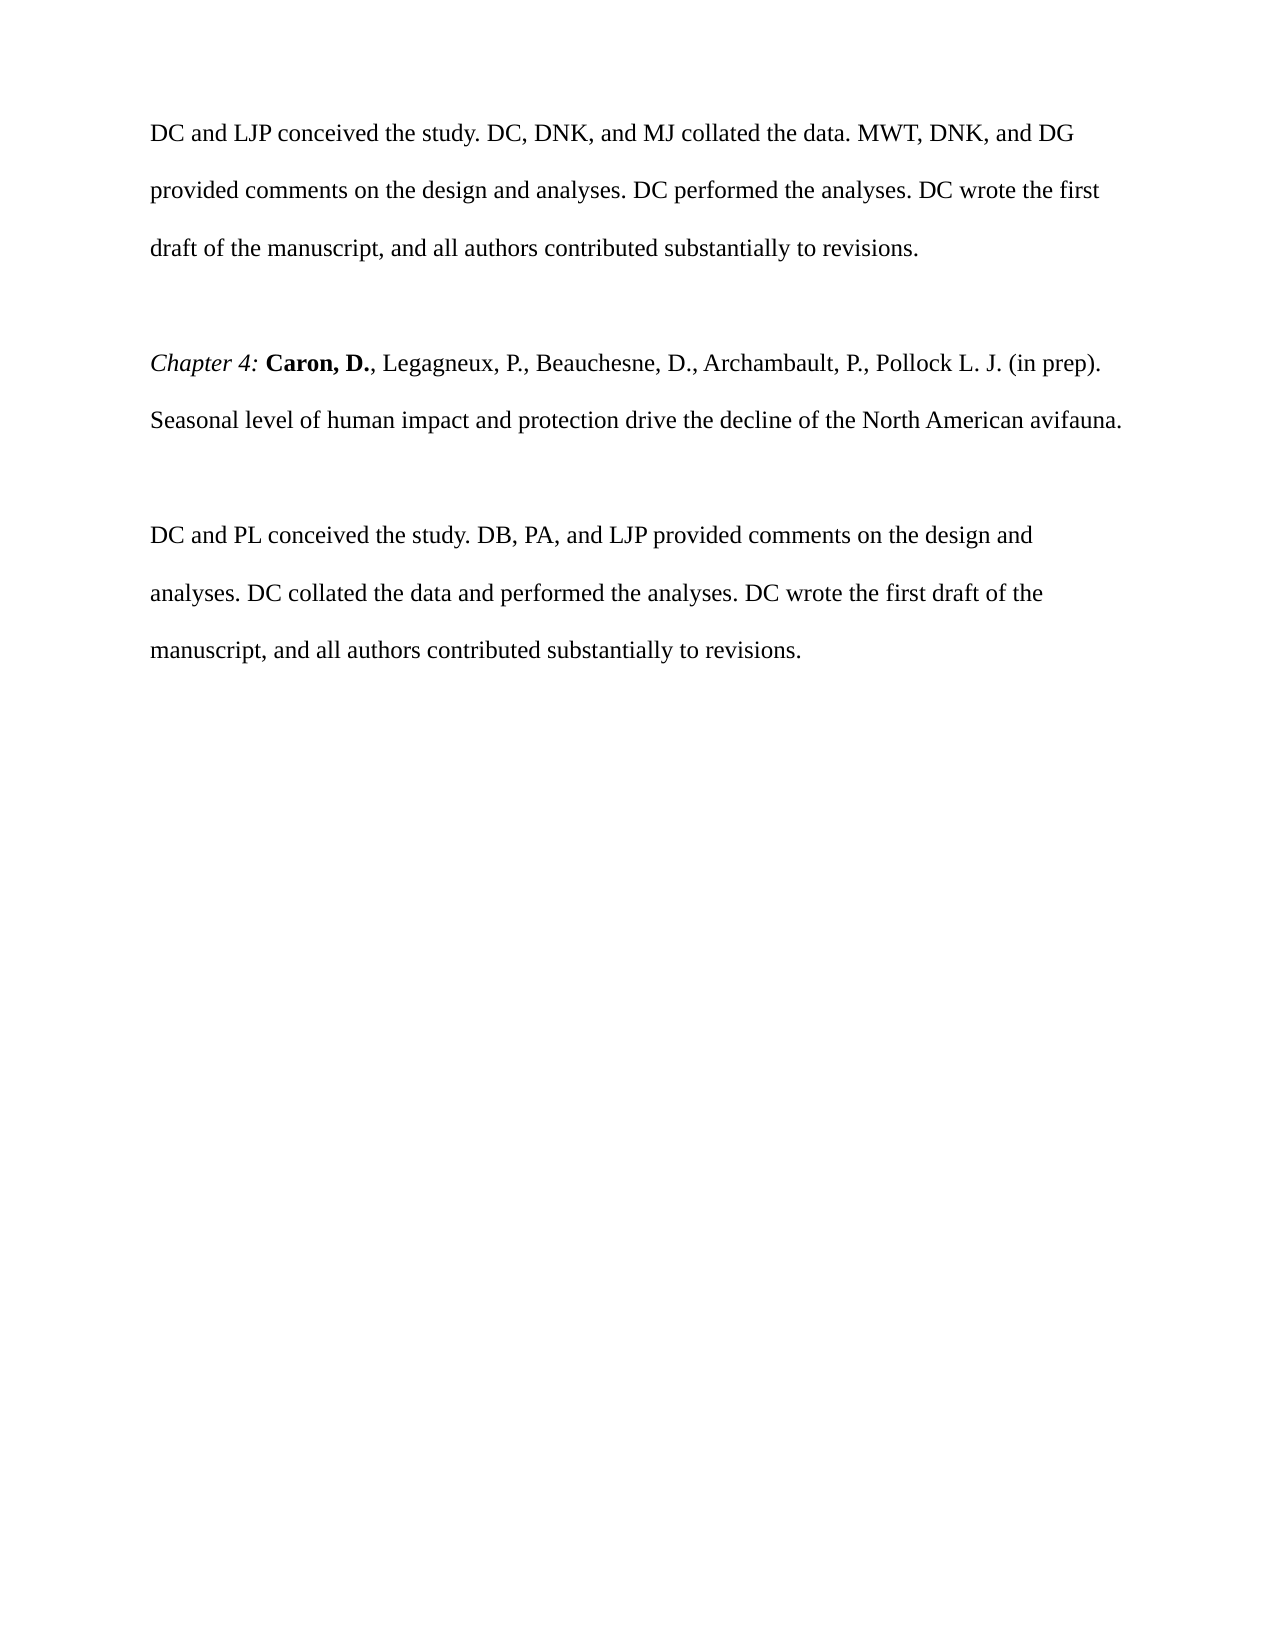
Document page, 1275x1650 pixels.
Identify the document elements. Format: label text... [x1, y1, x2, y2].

text DC and LJP conceived the study. DC, DNK, and MJ collated the data. MWT, DNK, and DG provided comments on the design and analyses. DC performed the analyses. DC wrote the first draft of the manuscript, and all authors contributed substantially to revisions. [150, 118, 1125, 262]
text Chapter 4: Caron, D., Legagneux, P., Beauchesne, D., Archambault, P., Pollock L. J. (in prep). Seasonal level of human impact and protection drive the decline of the North American avifauna. [150, 348, 1125, 434]
text DC and PL conceived the study. DB, PA, and LJP provided comments on the design and analyses. DC collated the data and performed the analyses. DC wrote the first draft of the manuscript, and all authors contributed substantially to revisions. [150, 521, 1125, 664]
